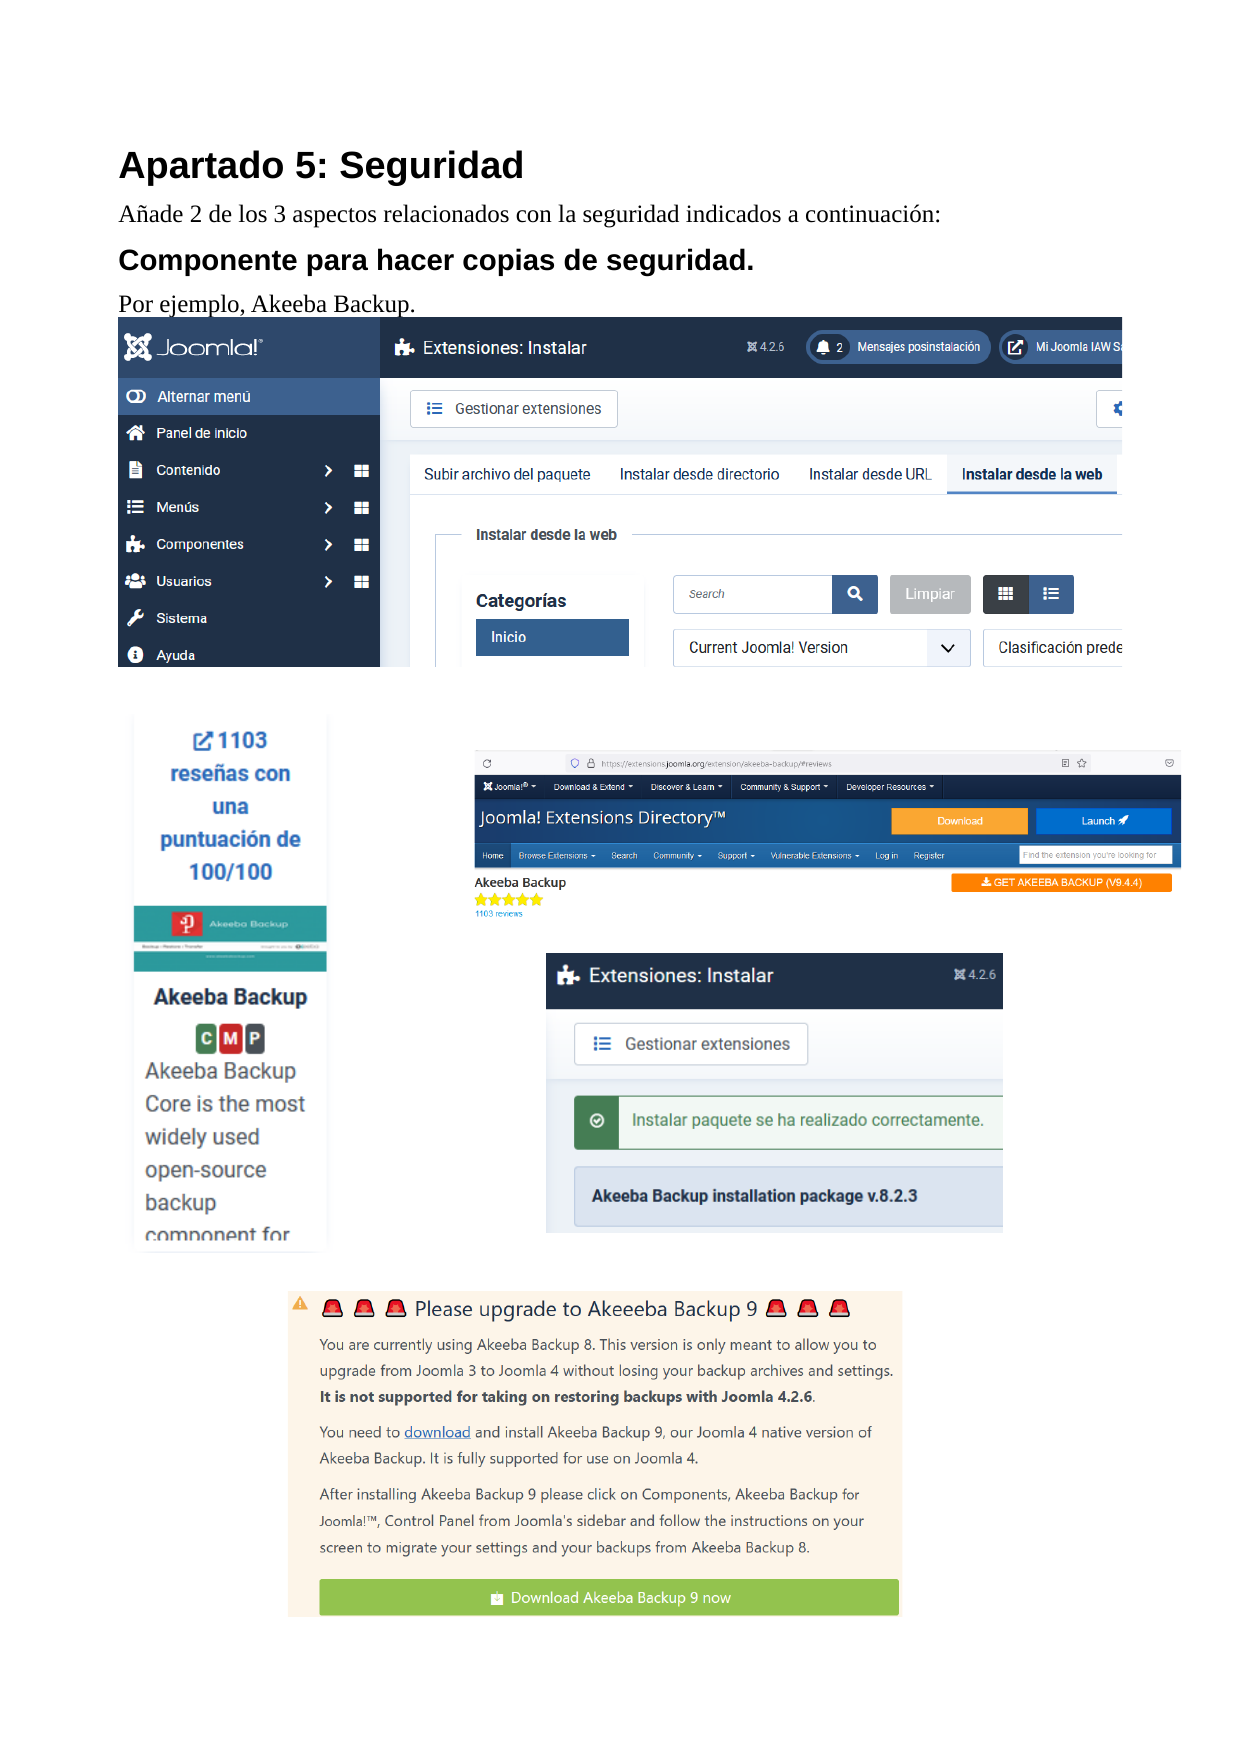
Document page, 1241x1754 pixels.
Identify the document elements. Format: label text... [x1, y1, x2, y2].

picture [287, 1291, 903, 1617]
subtitle Componente para hacer copias de seguridad. [118, 243, 1122, 276]
text Por ejemplo, Akeeba Backup. [118, 289, 1122, 317]
picture [118, 317, 1123, 667]
subtitle Apartado 5: Seguridad [118, 143, 1122, 187]
picture [474, 750, 1182, 922]
picture [119, 714, 335, 1253]
text Añade 2 de los 3 aspectos relacionados con la seguridad indicados a continuación: [118, 199, 1122, 228]
picture [546, 953, 1003, 1233]
